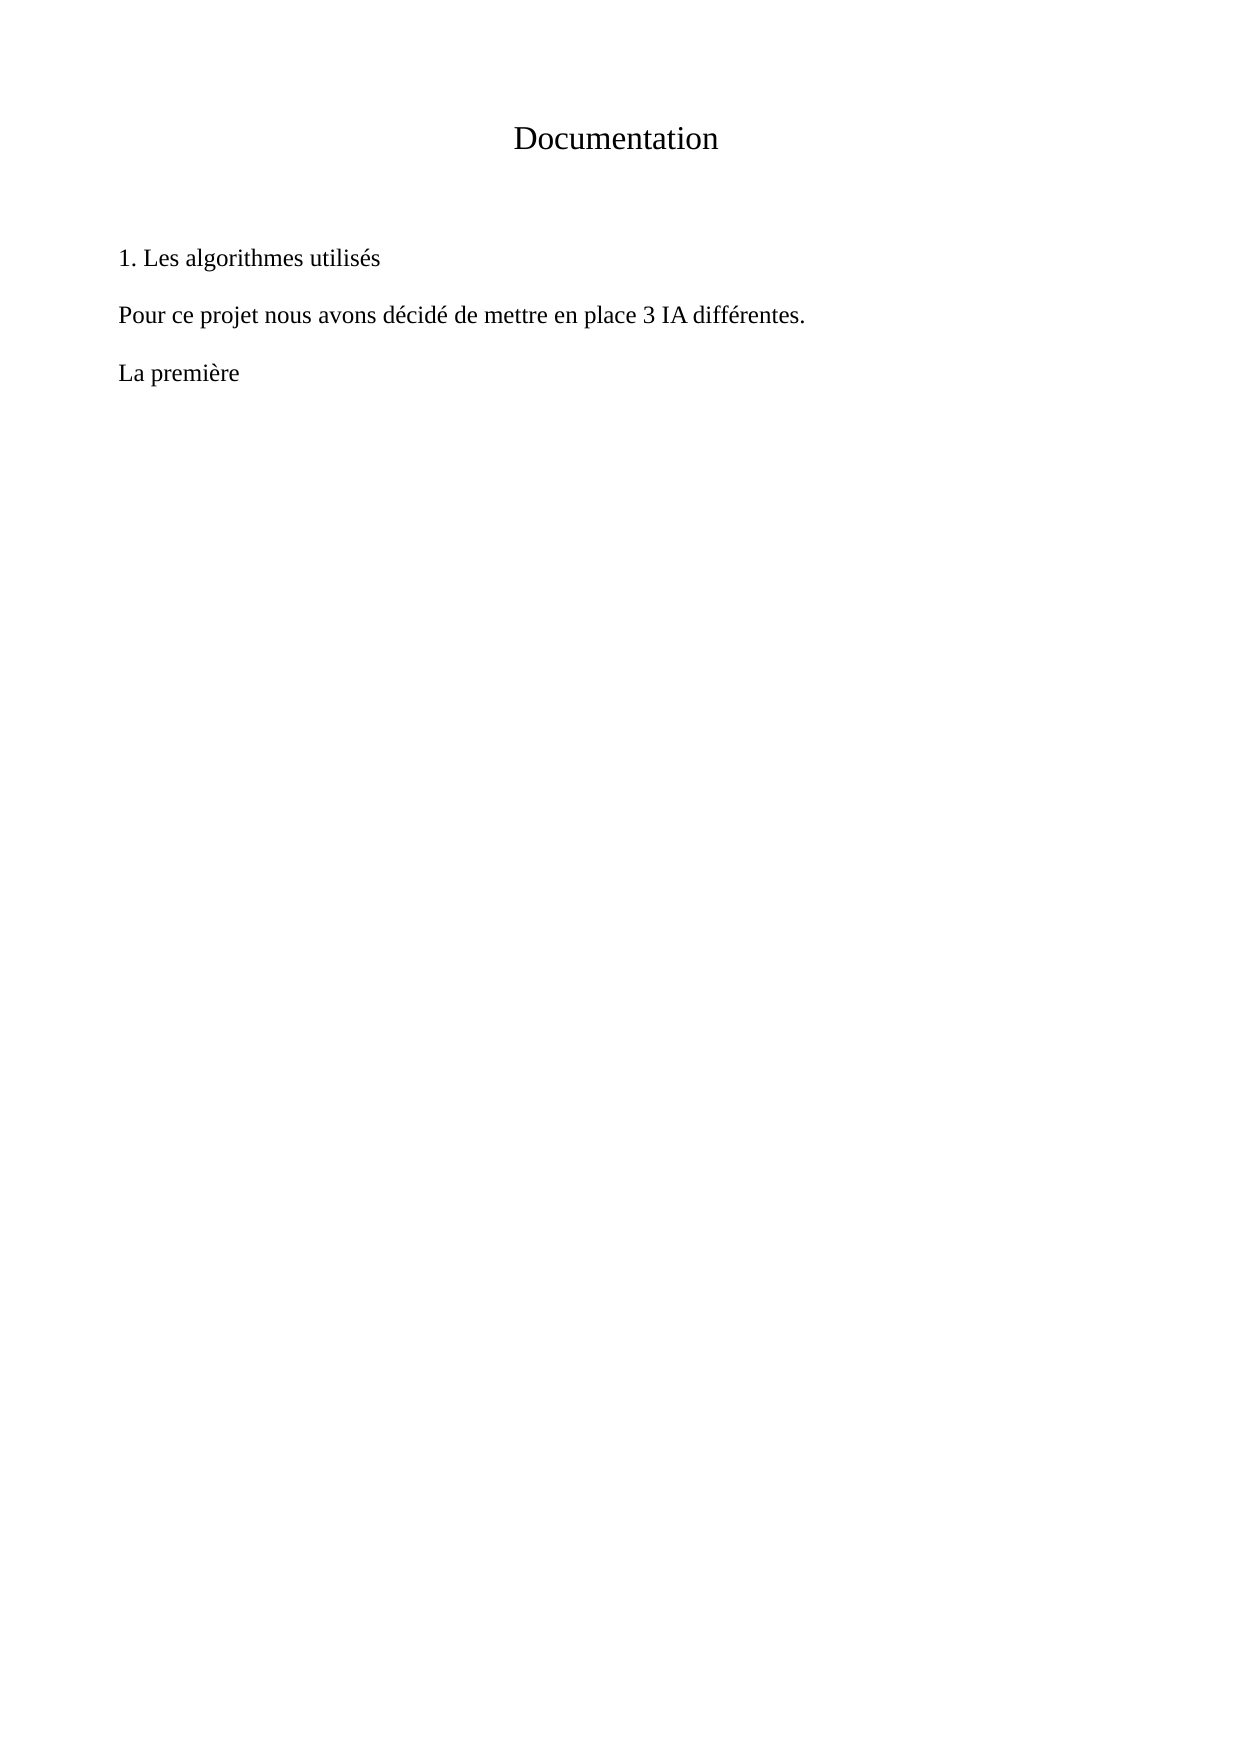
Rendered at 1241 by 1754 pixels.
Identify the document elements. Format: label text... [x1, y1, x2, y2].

text Pour ce projet nous avons décidé de mettre en place 3 IA différentes. [118, 300, 1122, 329]
text La première [118, 358, 1122, 386]
text Documentation [118, 118, 1122, 156]
text 1. Les algorithmes utilisés [118, 243, 1122, 271]
